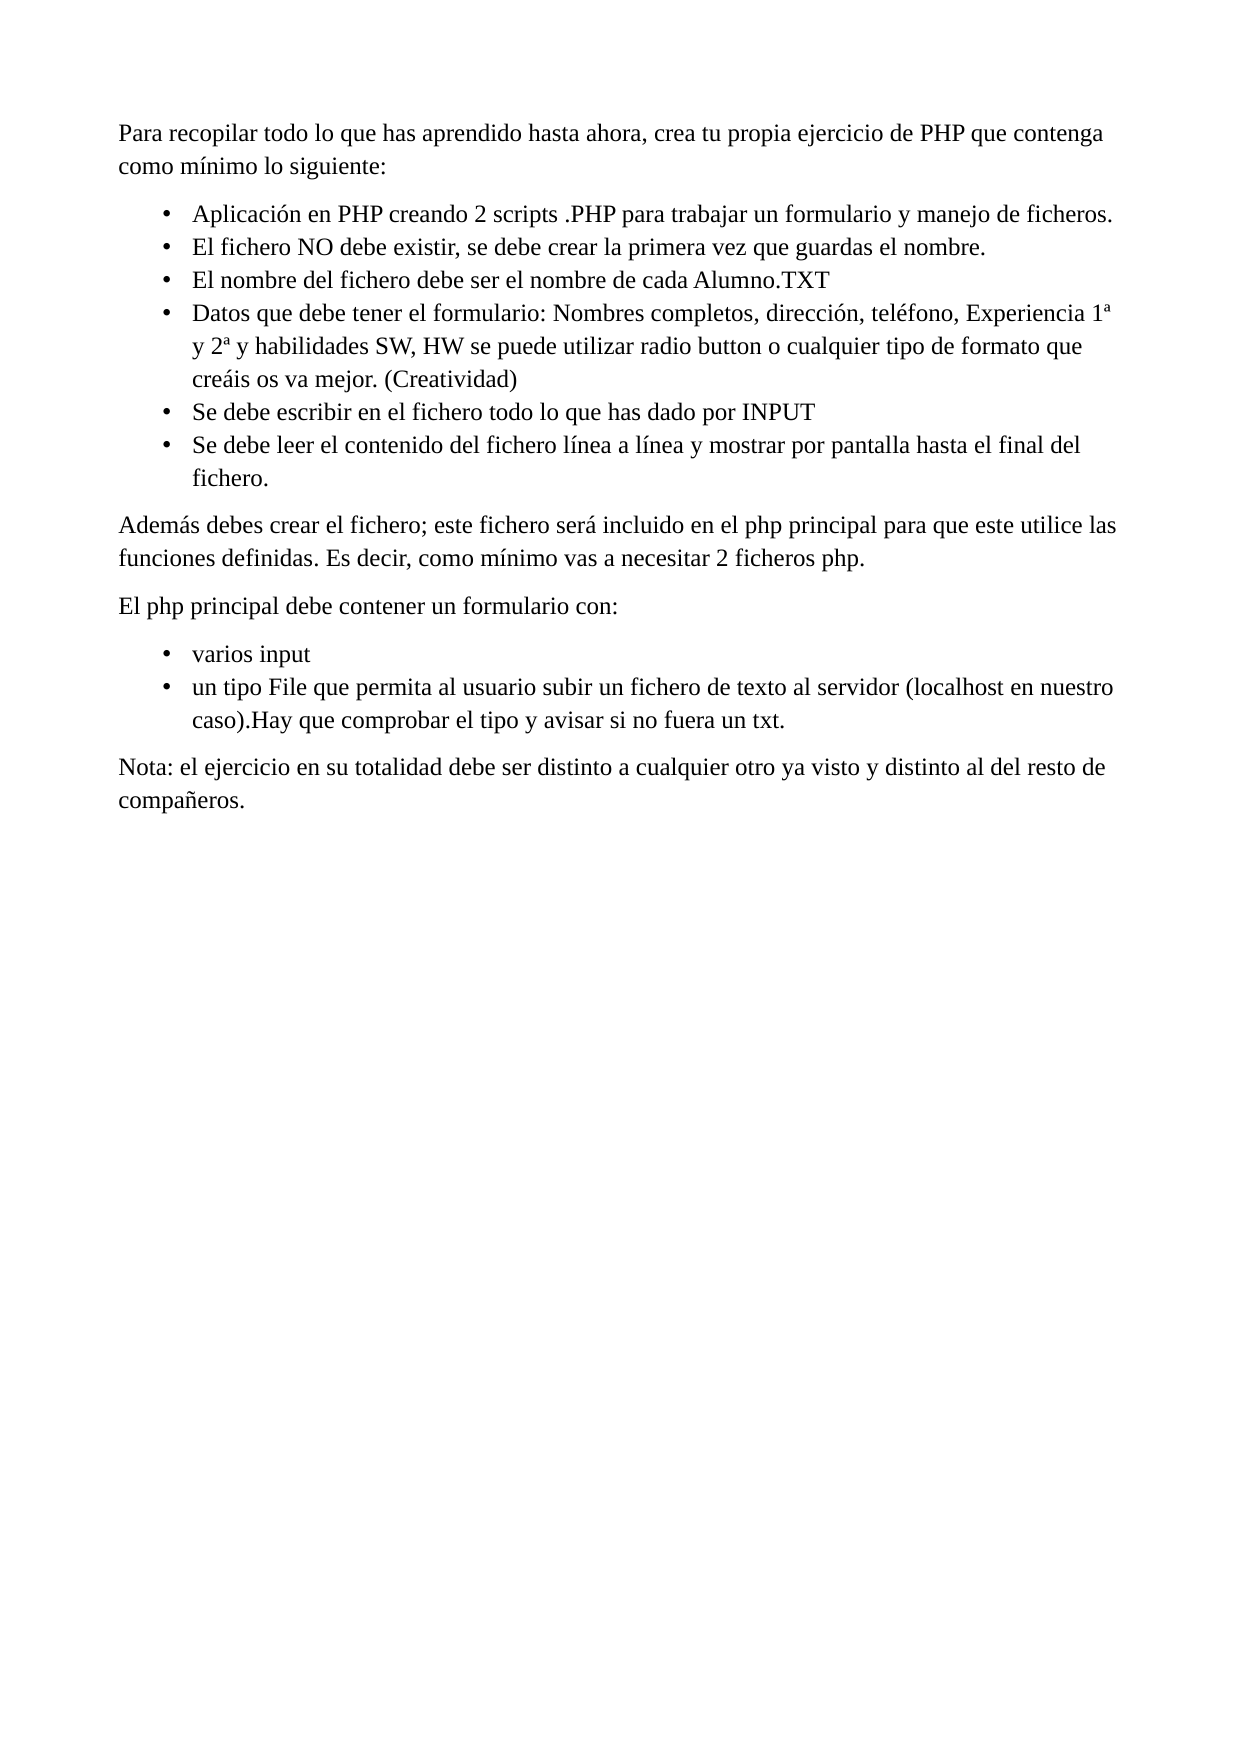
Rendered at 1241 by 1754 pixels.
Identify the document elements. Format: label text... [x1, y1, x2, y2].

list varios input [162, 639, 1122, 667]
list Se debe escribir en el fichero todo lo que has dado ­por INPUT [162, 397, 1122, 426]
list El nombre del fichero debe ser el nombre de cada Alumno.TXT [162, 265, 1122, 293]
list un tipo File que permita al usuario subir un fichero de texto al servidor (localhost en nuestro caso).Hay que comprobar el tipo y avisar si no fuera un txt. [162, 672, 1122, 733]
list Datos que debe tener el formulario: Nombres completos, dirección, teléfono, Experiencia 1ª y 2ª y habilidades SW, HW se puede utilizar radio button o cualquier tipo de formato que creáis os va mejor. (Creatividad) [162, 298, 1122, 393]
list El fichero NO debe existir, se debe crear la primera vez que guardas el nombre. [162, 232, 1122, 261]
text El php principal debe contener un formulario con: [118, 591, 1122, 620]
list Se debe leer el contenido del fichero línea a línea y mostrar por pantalla hasta el final del fichero. [162, 430, 1122, 492]
text Nota: el ejercicio en su totalidad debe ser distinto a cualquier otro ya visto y distinto al del resto de compañeros. [118, 752, 1122, 814]
text Además debes crear el fichero; este fichero será incluido en el php principal para que este utilice las funciones definidas. Es decir, como mínimo vas a necesitar 2 ficheros php. [118, 511, 1122, 572]
list Aplicación en PHP creando 2 scripts .PHP para trabajar un formulario y manejo de ficheros. [162, 199, 1122, 227]
text Para recopilar todo lo que has aprendido hasta ahora, crea tu propia ejercicio de PHP que contenga como mínimo lo siguiente: [118, 118, 1122, 180]
